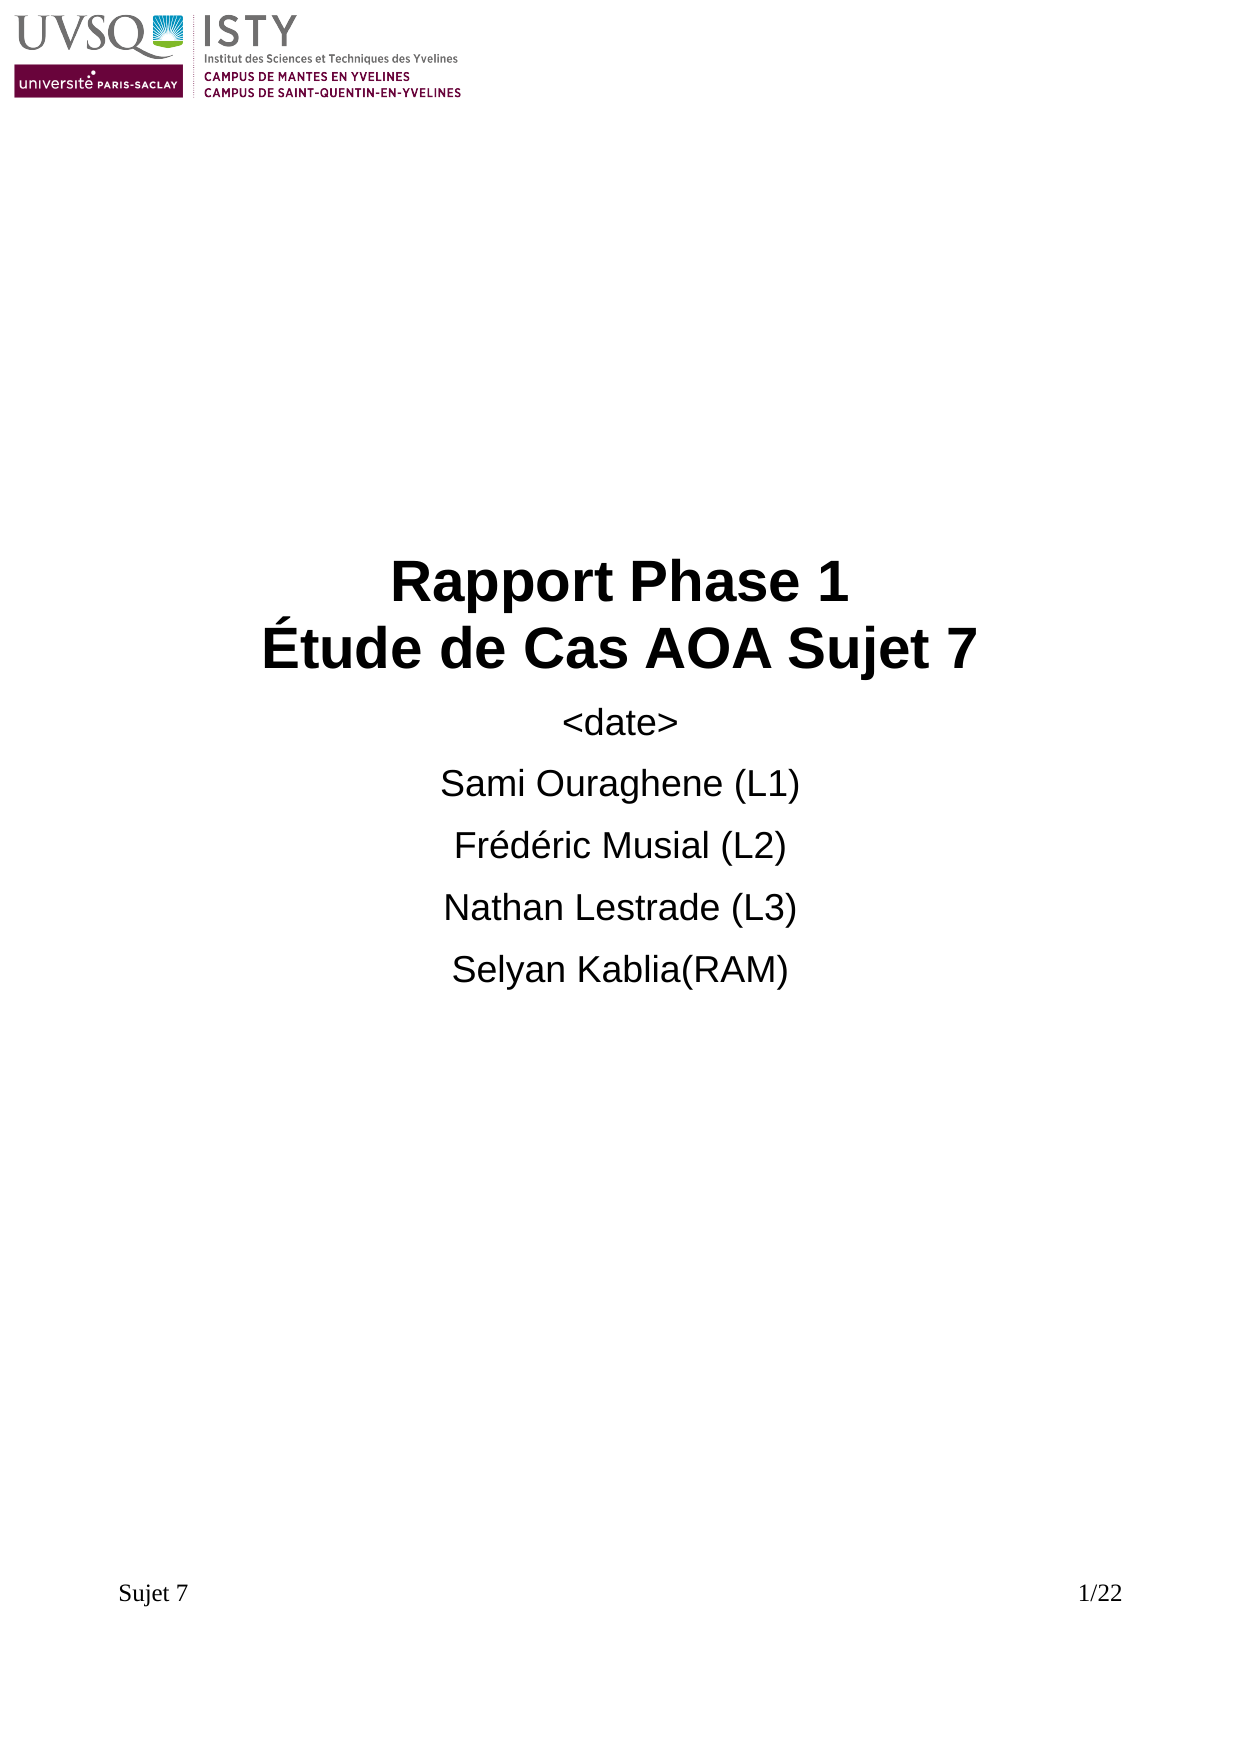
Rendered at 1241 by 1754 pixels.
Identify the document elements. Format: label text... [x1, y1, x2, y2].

picture [0, 0, 475, 114]
title Rapport Phase 1 Étude de Cas AOA Sujet 7 [118, 547, 1122, 681]
subtitle Selyan Kablia(RAM) [118, 947, 1122, 990]
subtitle <date> [118, 700, 1122, 743]
subtitle Frédéric Musial (L2) [118, 823, 1122, 867]
subtitle Nathan Lestrade (L3) [118, 885, 1122, 928]
subtitle Sami Ouraghene (L1) [118, 762, 1122, 805]
